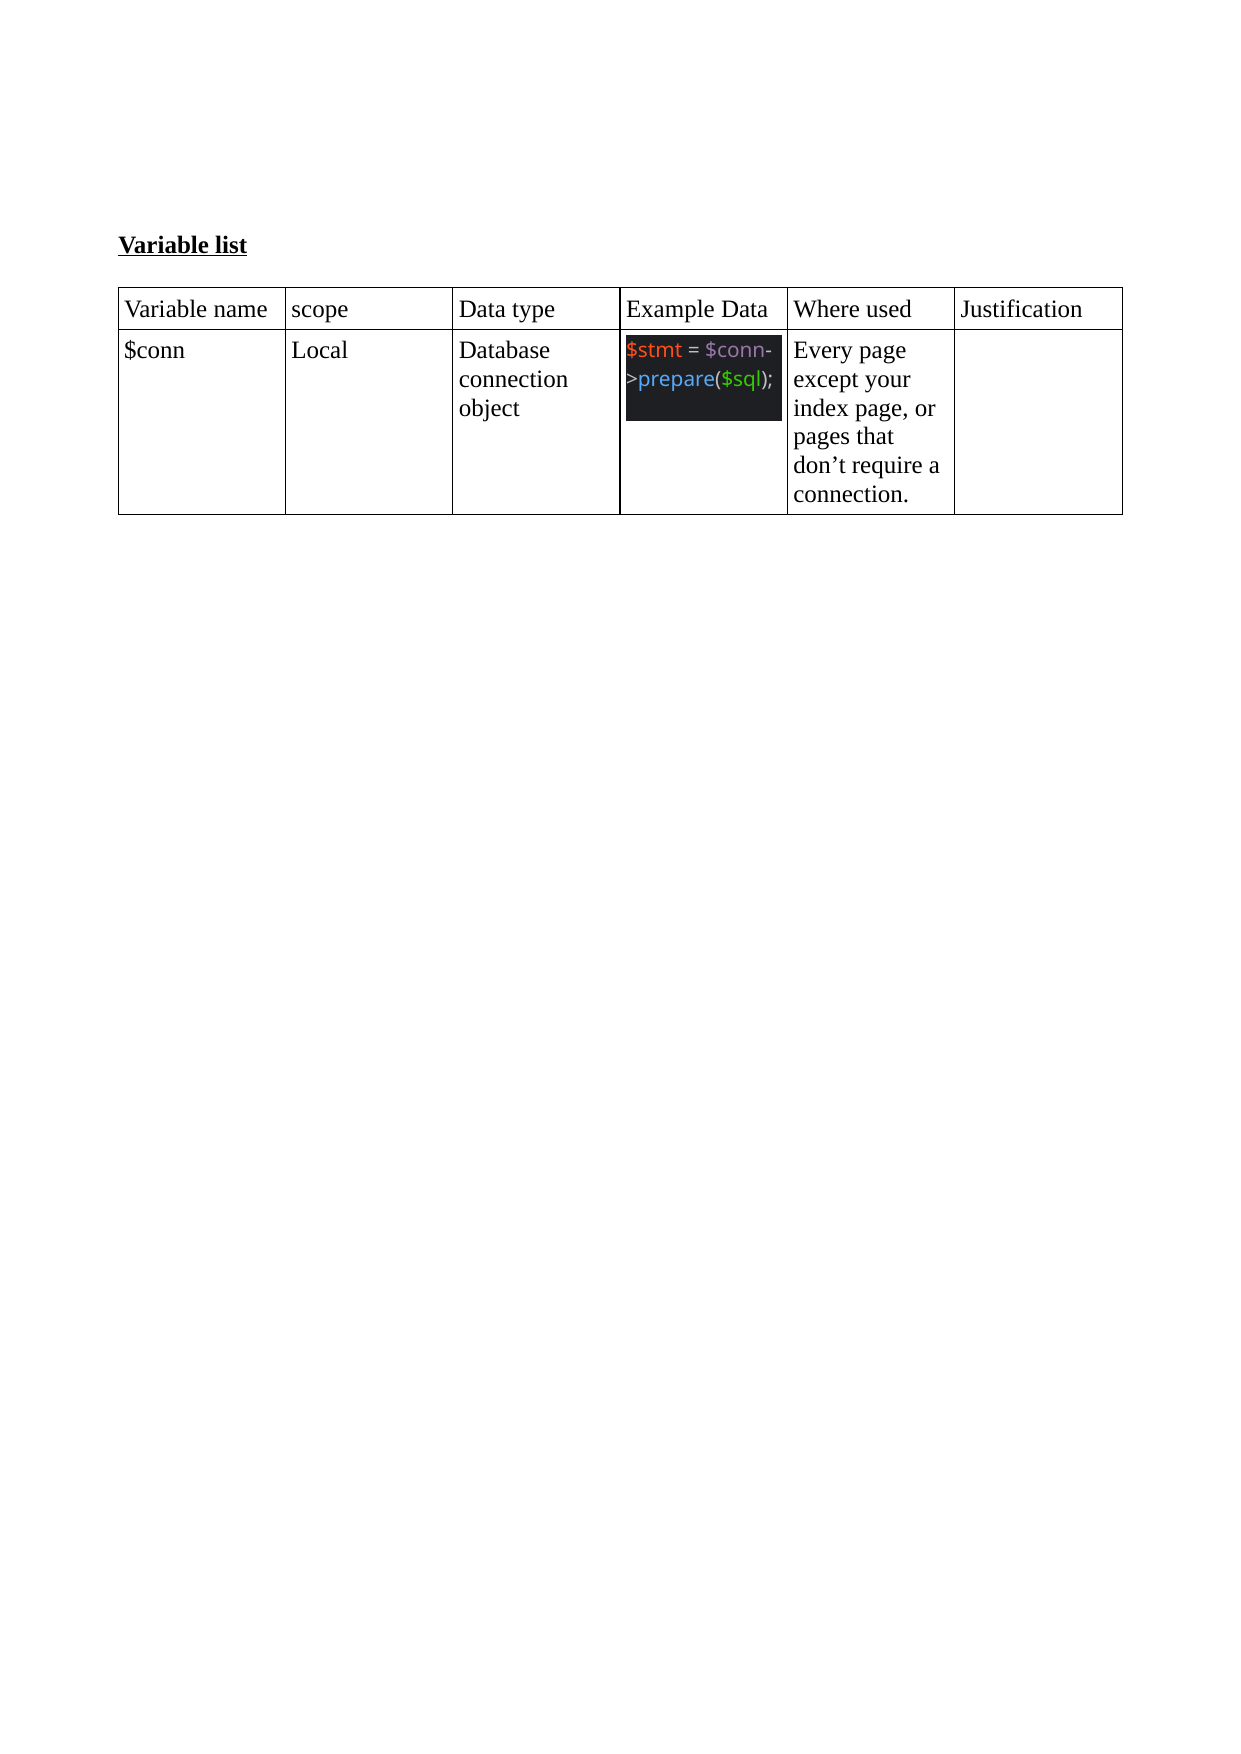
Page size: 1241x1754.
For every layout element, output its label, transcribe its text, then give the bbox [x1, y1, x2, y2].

table_cell [319, 118, 520, 172]
table_cell [520, 118, 720, 172]
text Variable list [118, 230, 1122, 258]
table_header Where used [788, 288, 954, 328]
table_header Justification [955, 288, 1122, 328]
table_cell [955, 330, 1122, 513]
table_cell [720, 118, 921, 172]
table_cell [921, 118, 1122, 172]
table_cell Database connection object [453, 330, 619, 513]
table_cell Local [286, 330, 452, 513]
table_header Data type [453, 288, 619, 328]
table_cell $conn [119, 330, 285, 513]
table_header scope [286, 288, 452, 328]
table_header Variable name [119, 288, 285, 328]
table_cell $stmt = $conn->prepare($sql); [621, 330, 787, 513]
table_header Example Data [621, 288, 787, 328]
table_cell Every page except your index page, or pages that don’t require a connection. [788, 330, 954, 513]
table_cell [118, 118, 319, 172]
